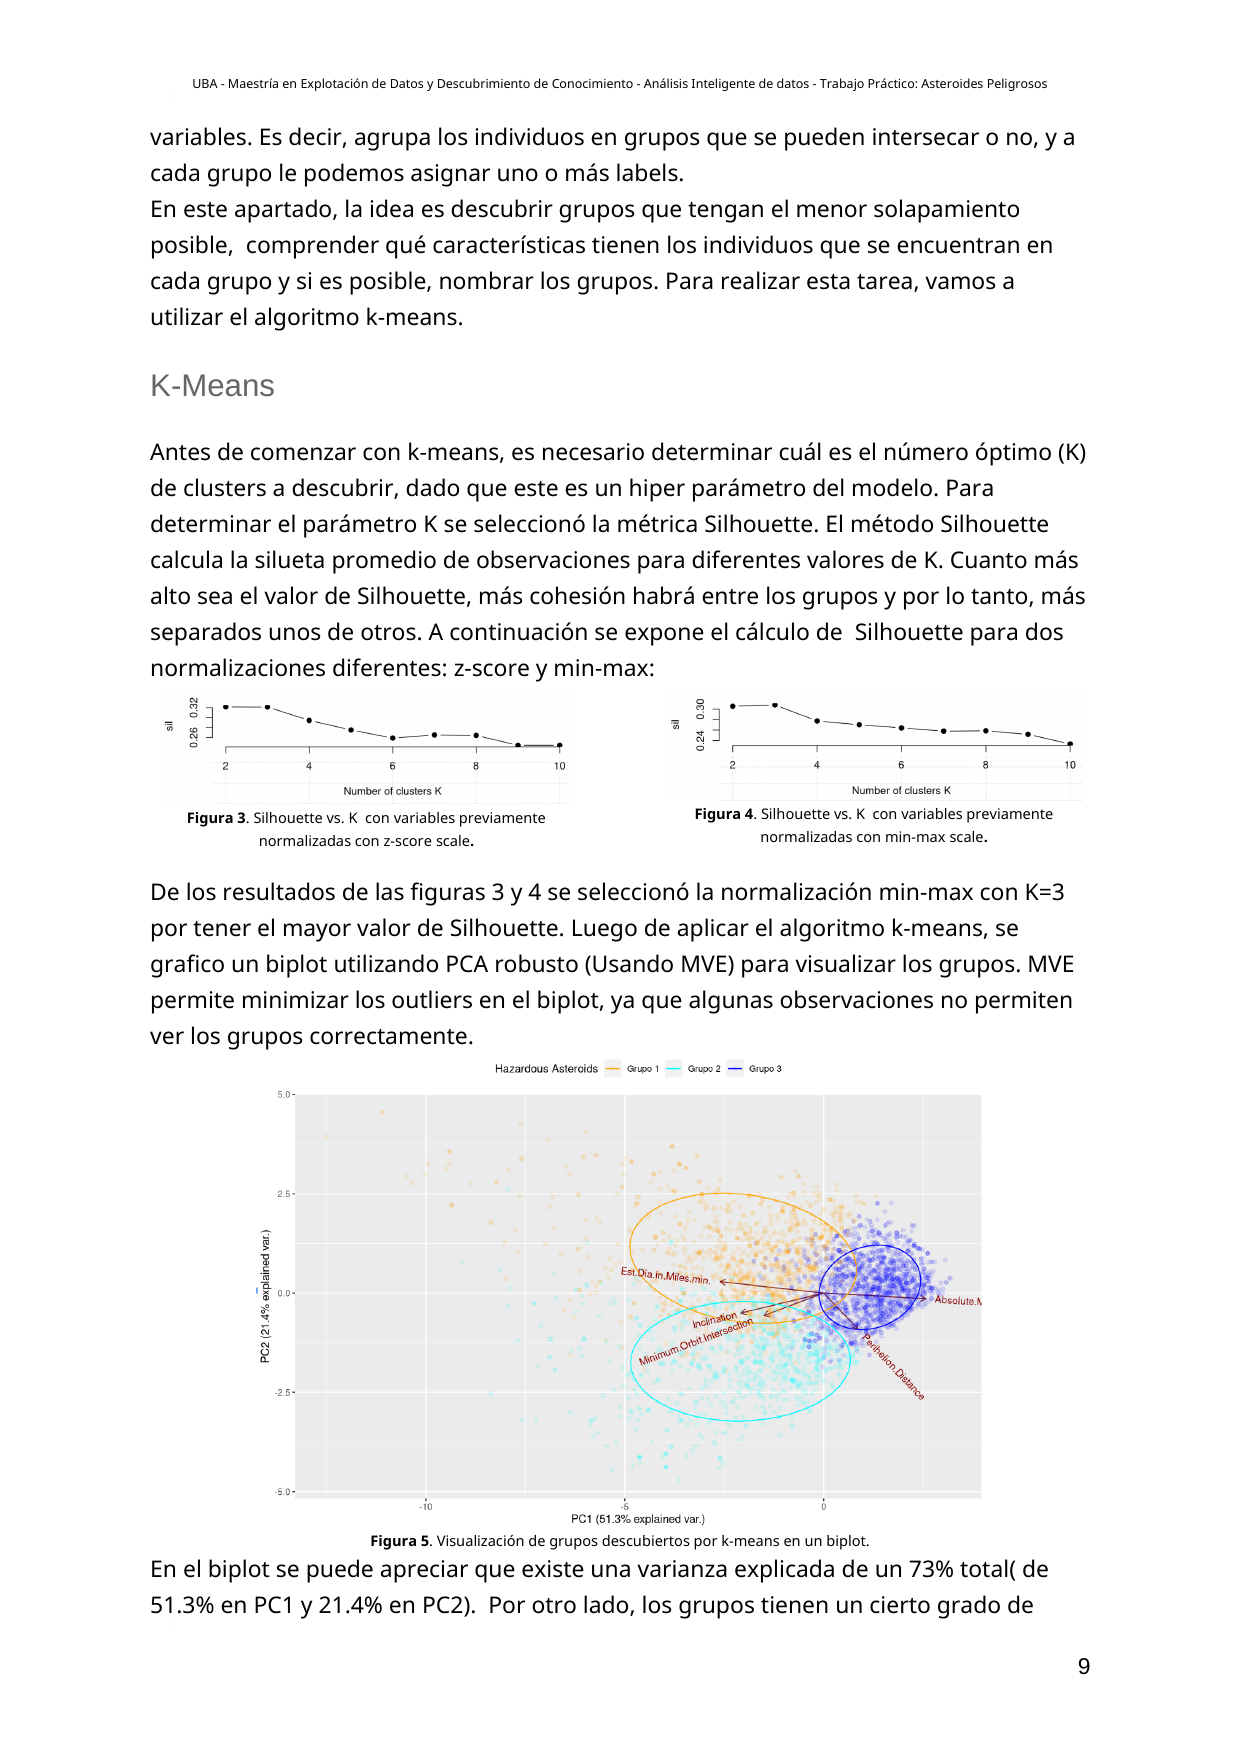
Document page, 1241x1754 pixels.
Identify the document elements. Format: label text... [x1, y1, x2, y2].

text En el biplot se puede apreciar que existe una varianza explicada de un 73% total( de 51.3% en PC1 y 21.4% en PC2). Por otro lado, los grupos tienen un cierto grado de [150, 1553, 1090, 1621]
text normalizadas con z-score scale. [150, 831, 583, 850]
text normalizadas con min-max scale. [658, 827, 1090, 847]
text De los resultados de las figuras 3 y 4 se seleccionó la normalización min-max con K=3 por tener el mayor valor de Silhouette. Luego de aplicar el algoritmo k-means, se grafico un biplot utilizando PCA robusto (Usando MVE) para visualizar los grupos. MVE permite minimizar los outliers en el biplot, ya que algunas observaciones no permiten ver los grupos correctamente. [150, 876, 1090, 1051]
subtitle K-Means [150, 367, 1090, 403]
picture [665, 687, 1083, 801]
picture [256, 1055, 984, 1527]
text Antes de comenzar con k-means, es necesario determinar cuál es el número óptimo (K) de clusters a descubrir, dado que este es un hiper parámetro del modelo. Para determinar el parámetro K se seleccionó la métrica Silhouette. El método Silhouette calcula la silueta promedio de observaciones para diferentes valores de K. Cuanto más alto sea el valor de Silhouette, más cohesión habrá entre los grupos y por lo tanto, más separados unos de otros. A continuación se expone el cálculo de Silhouette para dos normalizaciones diferentes: z-score y min-max: [150, 436, 1090, 683]
text Figura 4. Silhouette vs. K con variables previamente [658, 804, 1090, 824]
text Figura 3. Silhouette vs. K con variables previamente [150, 808, 583, 828]
text variables. Es decir, agrupa los individuos en grupos que se pueden intersecar o no, y a cada grupo le podemos asignar uno o más labels. [150, 121, 1090, 188]
text Figura 5. Visualización de grupos descubiertos por k-means en un biplot. [150, 1531, 1090, 1550]
text En este apartado, la idea es descubrir grupos que tengan el menor solapamiento posible, comprender qué características tienen los individuos que se encuentran en cada grupo y si es posible, nombrar los grupos. Para realizar esta tarea, vamos a utilizar el algoritmo k-means. [150, 193, 1090, 332]
picture [162, 687, 571, 804]
